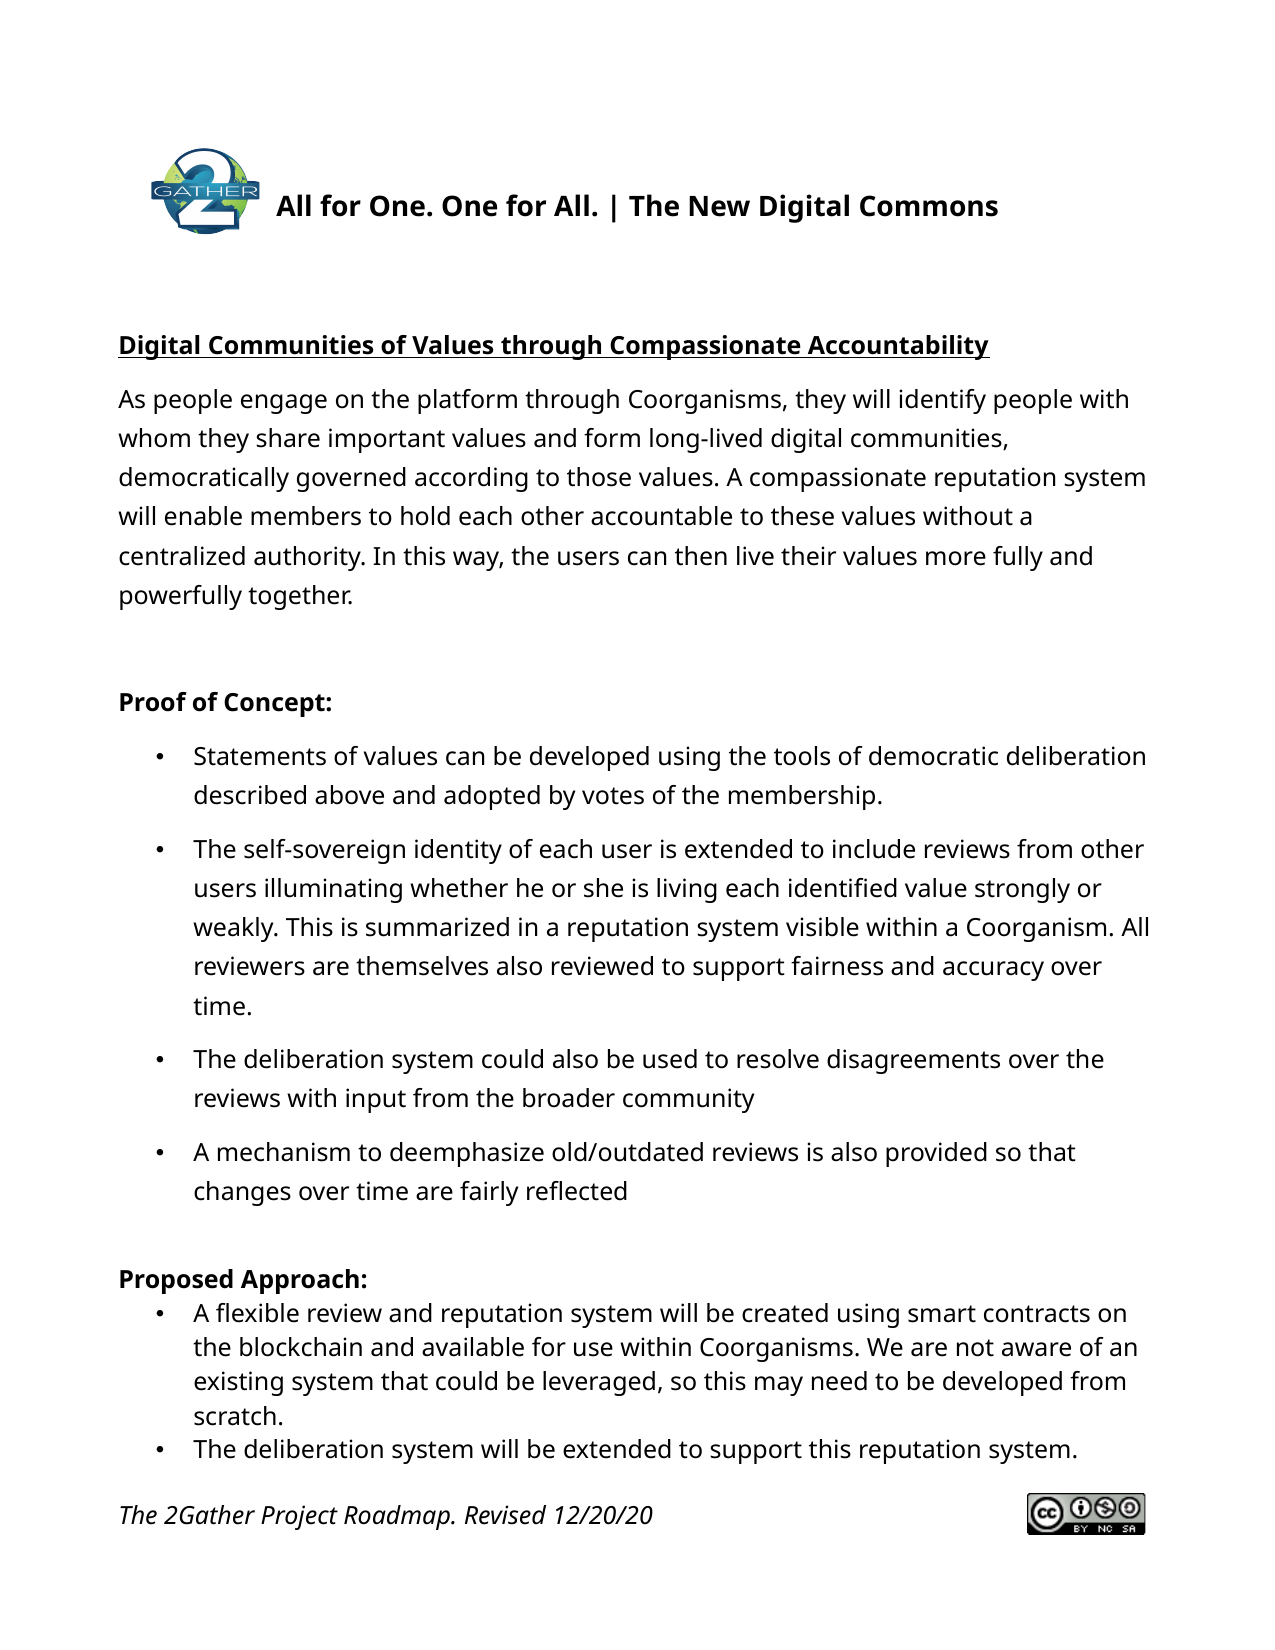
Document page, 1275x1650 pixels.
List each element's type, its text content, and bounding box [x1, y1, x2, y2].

list A flexible review and reputation system will be created using smart contracts on the blockchain and available for use within Coorganisms. We are not aware of an existing system that could be leveraged, so this may need to be developed from scratch. [156, 1296, 1157, 1432]
text As people engage on the platform through Coorganisms, they will identify people with whom they share important values and form long-lived digital communities, democratically governed according to those values. A compassionate reputation system will enable members to hold each other accountable to these values without a centralized authority. In this way, the users can then live their values more fully and powerfully together. [118, 382, 1157, 611]
picture [124, 119, 285, 263]
list The deliberation system will be extended to support this reputation system. [156, 1432, 1157, 1466]
text Proposed Approach: [118, 1262, 1157, 1296]
list A mechanism to deemphasize old/outdated reviews is also provided so that changes over time are fairly reflected [156, 1135, 1157, 1208]
text Digital Communities of Values through Compassionate Accountability [118, 328, 1157, 362]
picture [1027, 1493, 1146, 1535]
list The deliberation system could also be used to resolve disagreements over the reviews with input from the broader community [156, 1042, 1157, 1115]
list Statements of values can be developed using the tools of democratic deliberation described above and adopted by votes of the membership. [156, 739, 1157, 812]
list The self-sovereign identity of each user is extended to include reviews from other users illuminating whether he or she is living each identified value strongly or weakly. This is summarized in a reputation system visible within a Coorganism. All reviewers are themselves also reviewed to support fairness and accuracy over time. [156, 832, 1157, 1022]
text Proof of Concept: [118, 685, 1157, 719]
